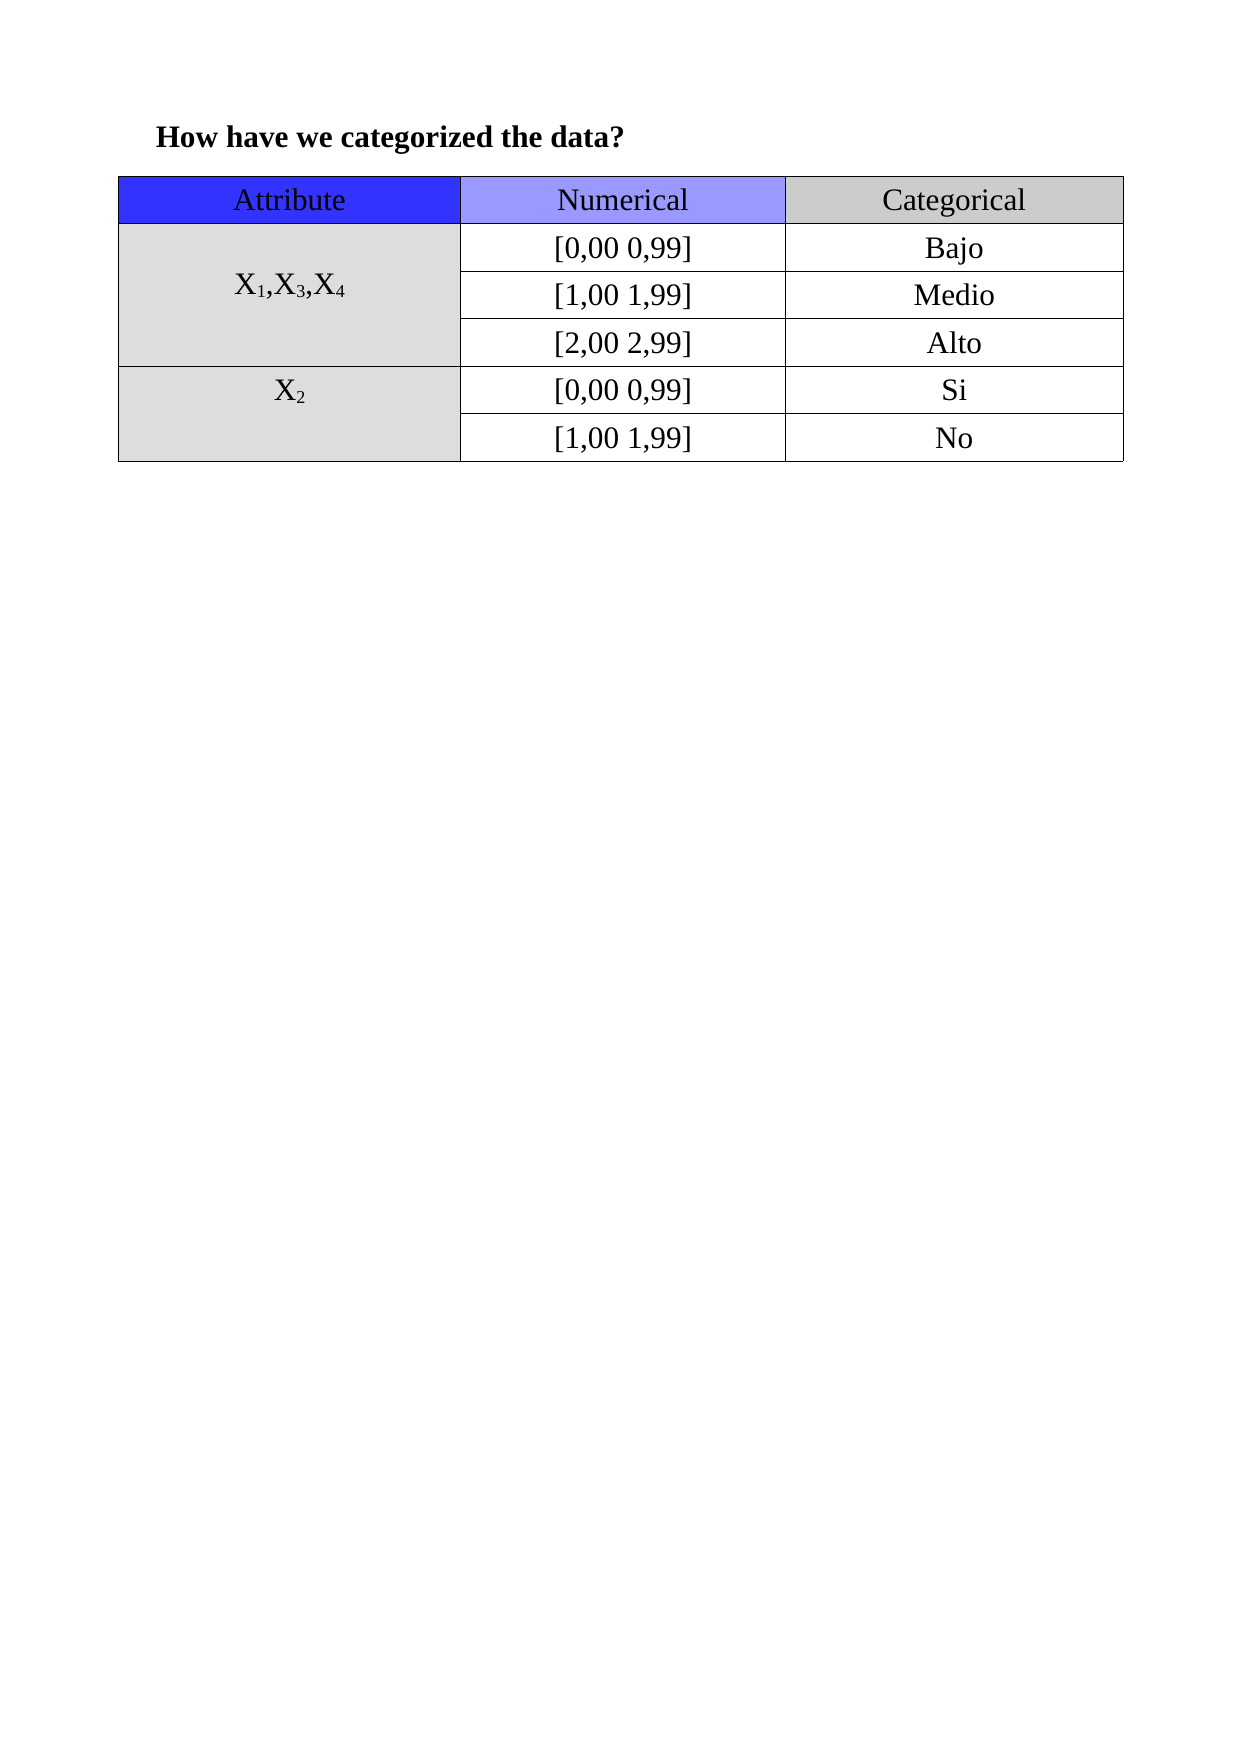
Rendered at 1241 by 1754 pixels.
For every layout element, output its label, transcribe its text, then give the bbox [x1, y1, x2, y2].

table_cell [2,00 2,99] [461, 319, 785, 366]
table_cell X1,X3,X4 [119, 224, 460, 366]
table_header Categorical [786, 177, 1123, 223]
table_cell No [786, 414, 1123, 461]
table_cell [1,00 1,99] [461, 272, 785, 318]
table_header Attribute [119, 177, 460, 223]
table_cell Alto [786, 319, 1123, 366]
table_cell [0,00 0,99] [461, 224, 785, 271]
table_cell Bajo [786, 224, 1123, 271]
table_cell Medio [786, 272, 1123, 318]
table_header Numerical [461, 177, 785, 223]
text How have we categorized the data? [118, 118, 1122, 154]
table_cell Si [786, 367, 1123, 413]
table_cell [0,00 0,99] [461, 367, 785, 413]
table_cell [1,00 1,99] [461, 414, 785, 461]
table_cell X2 [119, 367, 460, 461]
